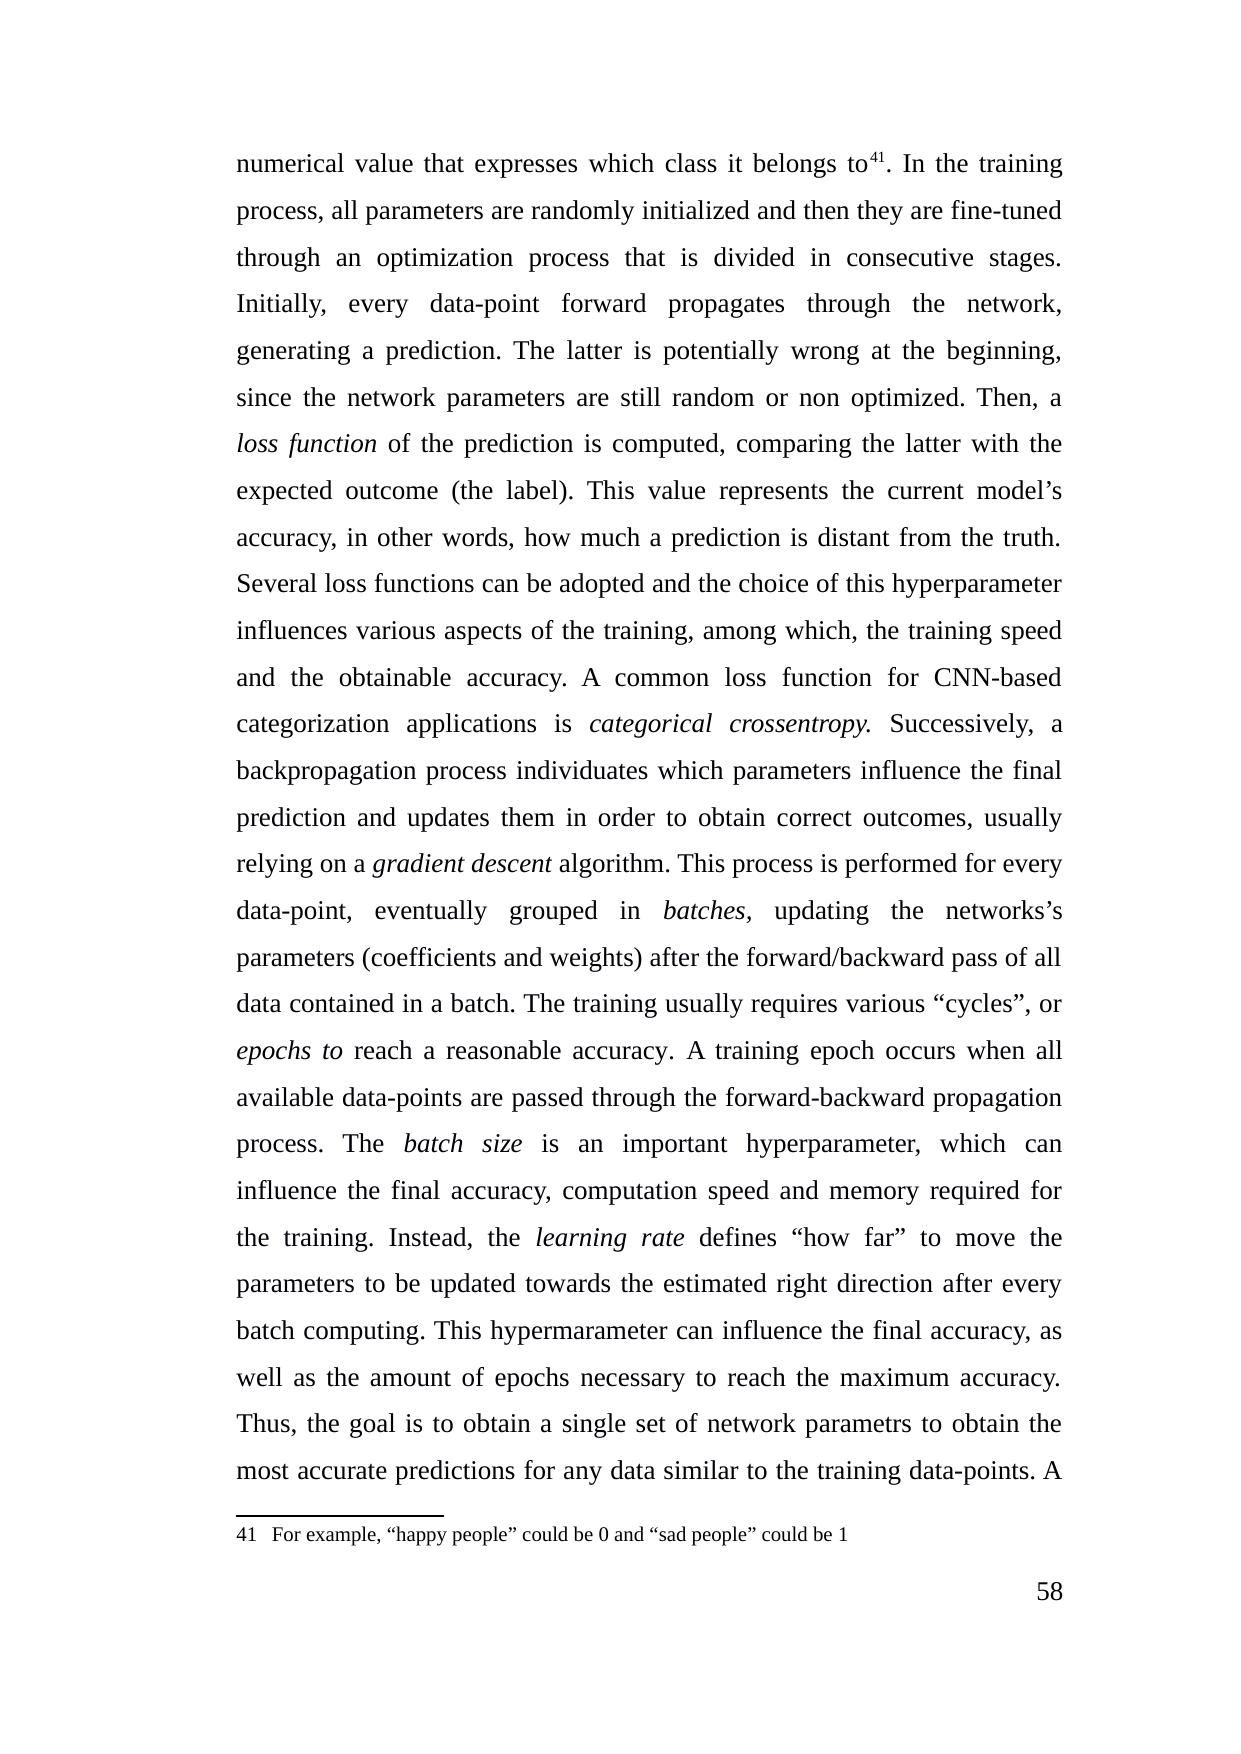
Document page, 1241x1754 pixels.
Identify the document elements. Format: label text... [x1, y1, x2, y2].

text numerical value that expresses which class it belongs to. In the training process, all parameters are randomly initialized and then they are fine-tuned through an optimization process that is divided in consecutive stages. Initially, every data-point forward propagates through the network, generating a prediction. The latter is potentially wrong at the beginning, since the network parameters are still random or non optimized. Then, a loss function of the prediction is computed, comparing the latter with the expected outcome (the label). This value represents the current model’s accuracy, in other words, how much a prediction is distant from the truth. Several loss functions can be adopted and the choice of this hyperparameter influences various aspects of the training, among which, the training speed and the obtainable accuracy. A common loss function for CNN-based categorization applications is categorical crossentropy. Successively, a backpropagation process individuates which parameters influence the final prediction and updates them in order to obtain correct outcomes, usually relying on a gradient descent algorithm. This process is performed for every data-point, eventually grouped in batches, updating the networks’s parameters (coefficients and weights) after the forward/backward pass of all data contained in a batch. The training usually requires various “cycles”, or epochs to reach a reasonable accuracy. A training epoch occurs when all available data-points are passed through the forward-backward propagation process. The batch size is an important hyperparameter, which can influence the final accuracy, computation speed and memory required for the training. Instead, the learning rate defines “how far” to move the parameters to be updated towards the estimated right direction after every batch computing. This hypermarameter can influence the final accuracy, as well as the amount of epochs necessary to reach the maximum accuracy. Thus, the goal is to obtain a single set of network parametrs to obtain the most accurate predictions for any data similar to the training data-points. A [236, 148, 1063, 1485]
text For example, “happy people” could be 0 and “sad people” could be 1 [236, 1522, 1063, 1546]
